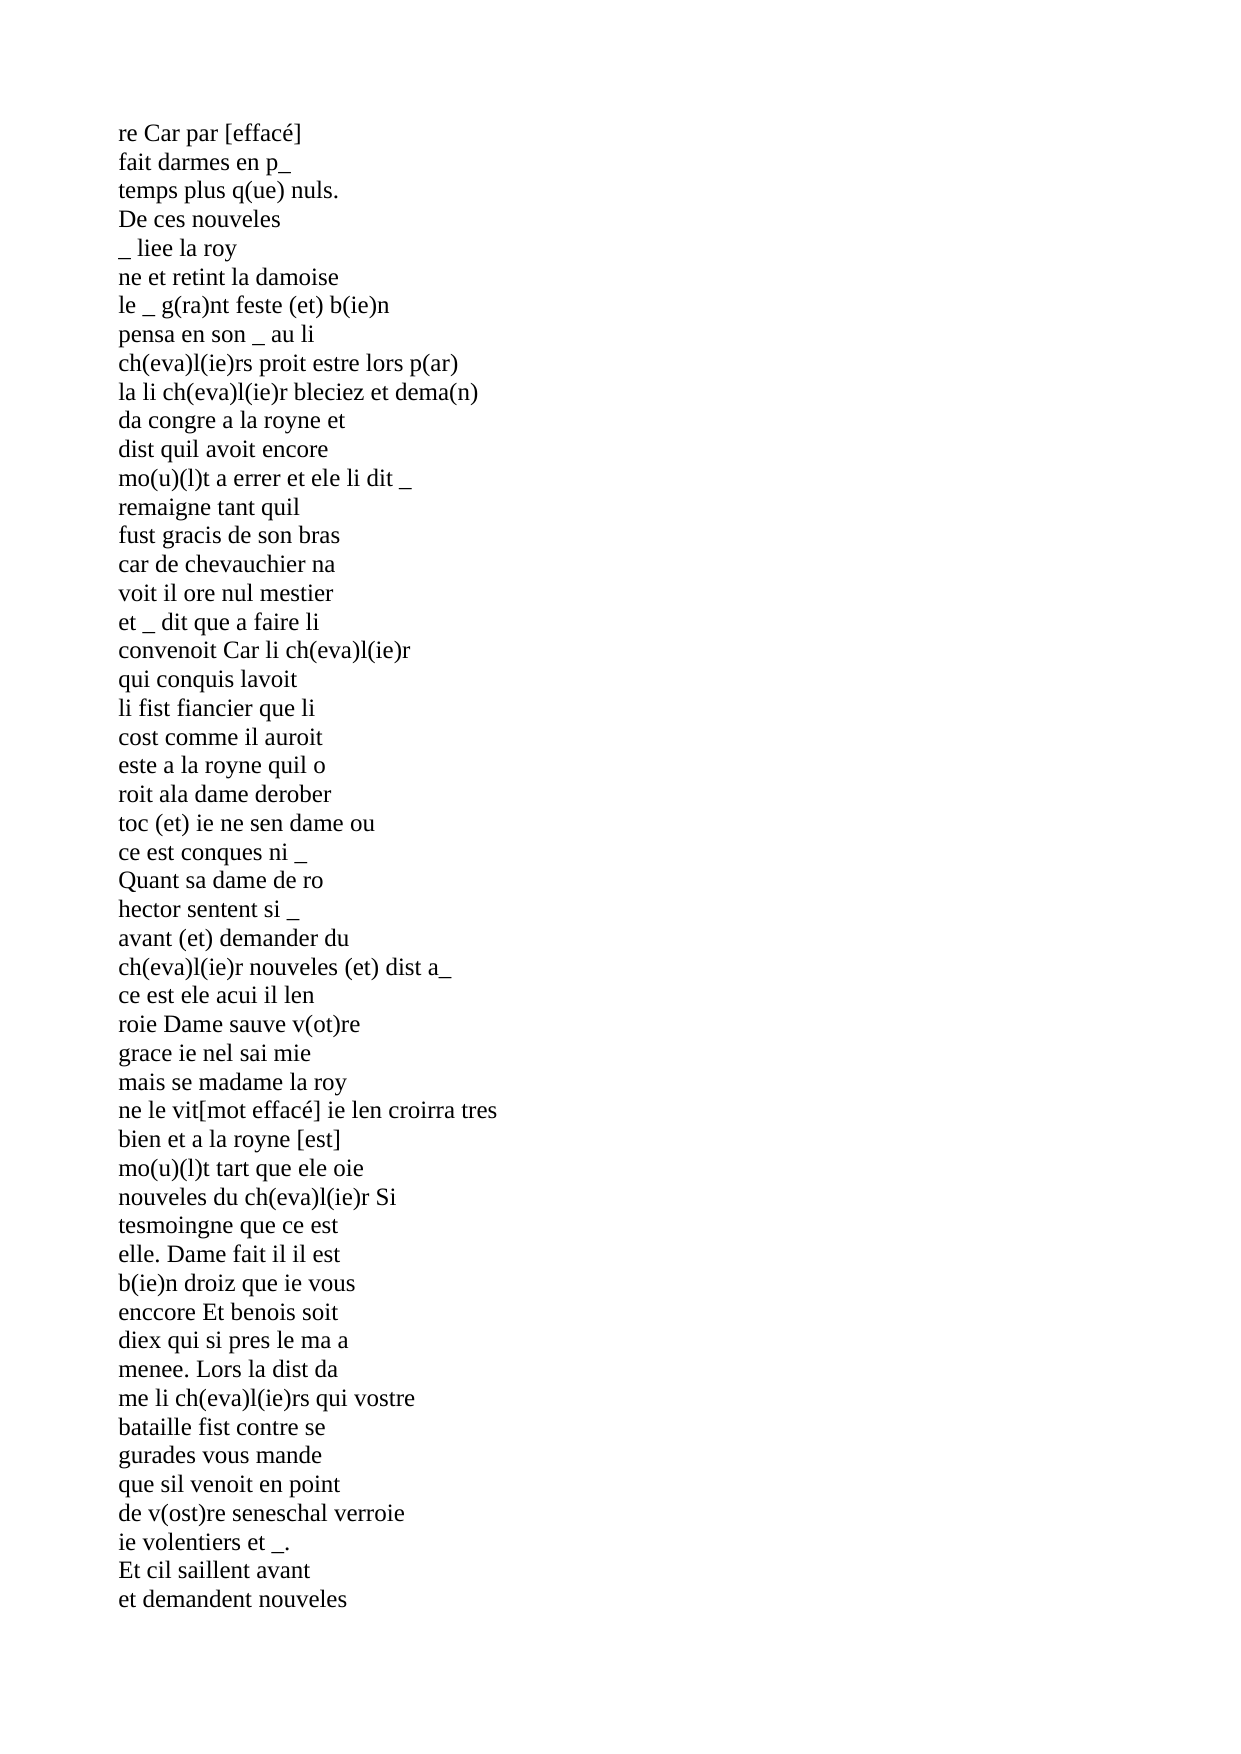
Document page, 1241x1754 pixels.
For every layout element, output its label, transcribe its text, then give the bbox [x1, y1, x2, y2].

text b(ie)n droiz que ie vous [118, 1268, 1122, 1297]
text bien et a la royne [est] [118, 1124, 1122, 1153]
text roit ala dame derober [118, 779, 1122, 808]
text ch(eva)l(ie)r nouveles (et) dist a_ [118, 952, 1122, 981]
text la li ch(eva)l(ie)r bleciez et dema(n) [118, 377, 1122, 406]
text dist quil avoit encore [118, 434, 1122, 463]
text Quant sa dame de ro [118, 866, 1122, 894]
text le _ g(ra)nt feste (et) b(ie)n [118, 291, 1122, 319]
text ch(eva)l(ie)rs proit estre lors p(ar) [118, 348, 1122, 377]
text diex qui si pres le ma a [118, 1326, 1122, 1354]
text remaigne tant quil [118, 492, 1122, 521]
text ne et retint la damoise [118, 262, 1122, 291]
text mais se madame la roy [118, 1067, 1122, 1096]
text gurades vous mande [118, 1441, 1122, 1469]
text De ces nouveles [118, 204, 1122, 233]
text re Car par [effacé] [118, 118, 1122, 147]
text ce est ele acui il len [118, 981, 1122, 1009]
text elle. Dame fait il il est [118, 1239, 1122, 1268]
text cost comme il auroit [118, 722, 1122, 751]
text da congre a la royne et [118, 406, 1122, 434]
text hector sentent si _ [118, 894, 1122, 923]
text mo(u)(l)t a errer et ele li dit _ [118, 463, 1122, 492]
text fait darmes en p_ [118, 147, 1122, 176]
text et demandent nouveles [118, 1584, 1122, 1613]
text convenoit Car li ch(eva)l(ie)r [118, 636, 1122, 664]
text enccore Et benois soit [118, 1297, 1122, 1326]
text Et cil saillent avant [118, 1556, 1122, 1584]
text car de chevauchier na [118, 549, 1122, 578]
text nouveles du ch(eva)l(ie)r Si [118, 1182, 1122, 1211]
text este a la royne quil o [118, 751, 1122, 779]
text fust gracis de son bras [118, 521, 1122, 549]
text bataille fist contre se [118, 1412, 1122, 1441]
text tesmoingne que ce est [118, 1211, 1122, 1239]
text ce est conques ni _ [118, 837, 1122, 866]
text toc (et) ie ne sen dame ou [118, 808, 1122, 837]
text et _ dit que a faire li [118, 607, 1122, 636]
text menee. Lors la dist da [118, 1354, 1122, 1383]
text de v(ost)re seneschal verroie [118, 1498, 1122, 1527]
text que sil venoit en point [118, 1469, 1122, 1498]
text mo(u)(l)t tart que ele oie [118, 1153, 1122, 1182]
text pensa en son _ au li [118, 319, 1122, 348]
text voit il ore nul mestier [118, 578, 1122, 607]
text ie volentiers et _. [118, 1527, 1122, 1556]
text roie Dame sauve v(ot)re [118, 1009, 1122, 1038]
text li fist fiancier que li [118, 693, 1122, 722]
text qui conquis lavoit [118, 664, 1122, 693]
text _ liee la roy [118, 233, 1122, 262]
text grace ie nel sai mie [118, 1038, 1122, 1067]
text avant (et) demander du [118, 923, 1122, 952]
text ne le vit[mot effacé] ie len croirra tres [118, 1096, 1122, 1124]
text me li ch(eva)l(ie)rs qui vostre [118, 1383, 1122, 1412]
text temps plus q(ue) nuls. [118, 176, 1122, 204]
